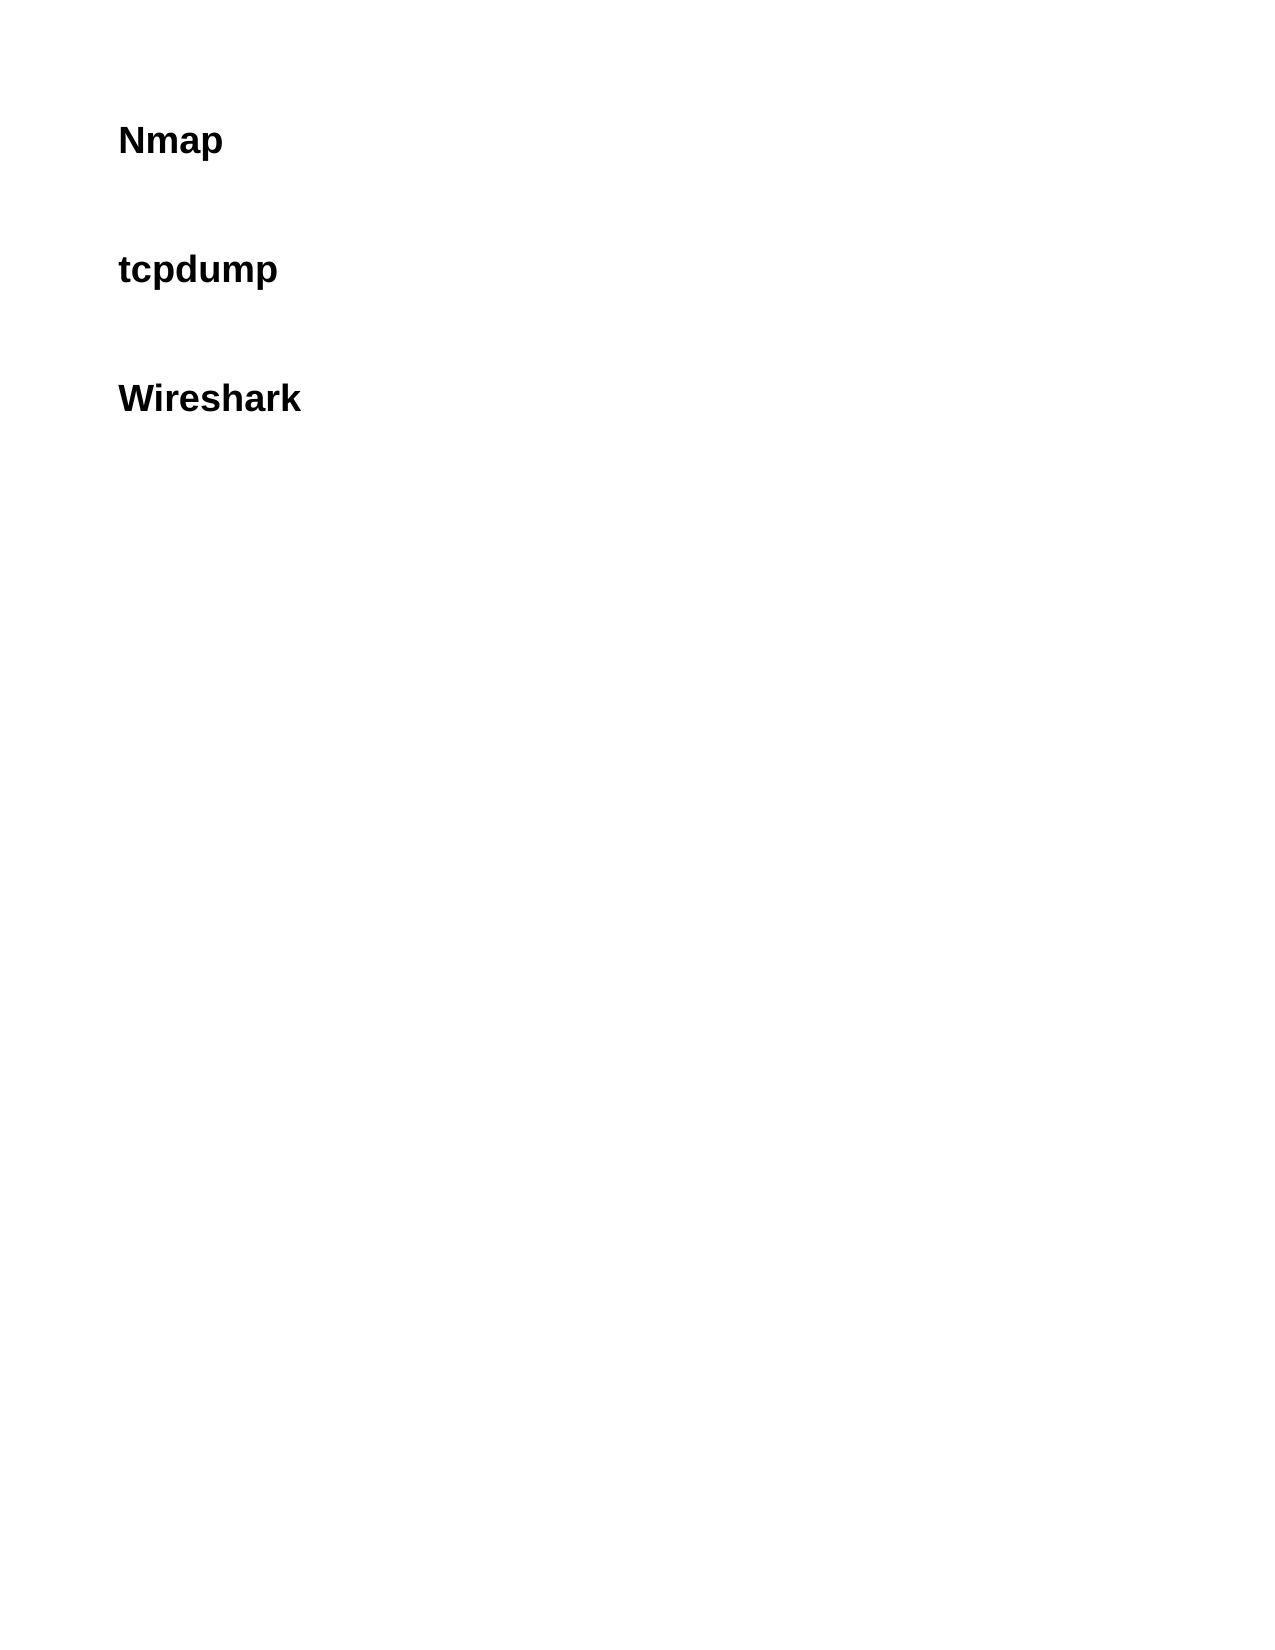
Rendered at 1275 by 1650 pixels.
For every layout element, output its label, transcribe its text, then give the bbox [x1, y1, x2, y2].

subtitle Nmap [118, 118, 1157, 162]
subtitle Wireshark [118, 376, 1157, 419]
subtitle tcpdump [118, 247, 1157, 291]
